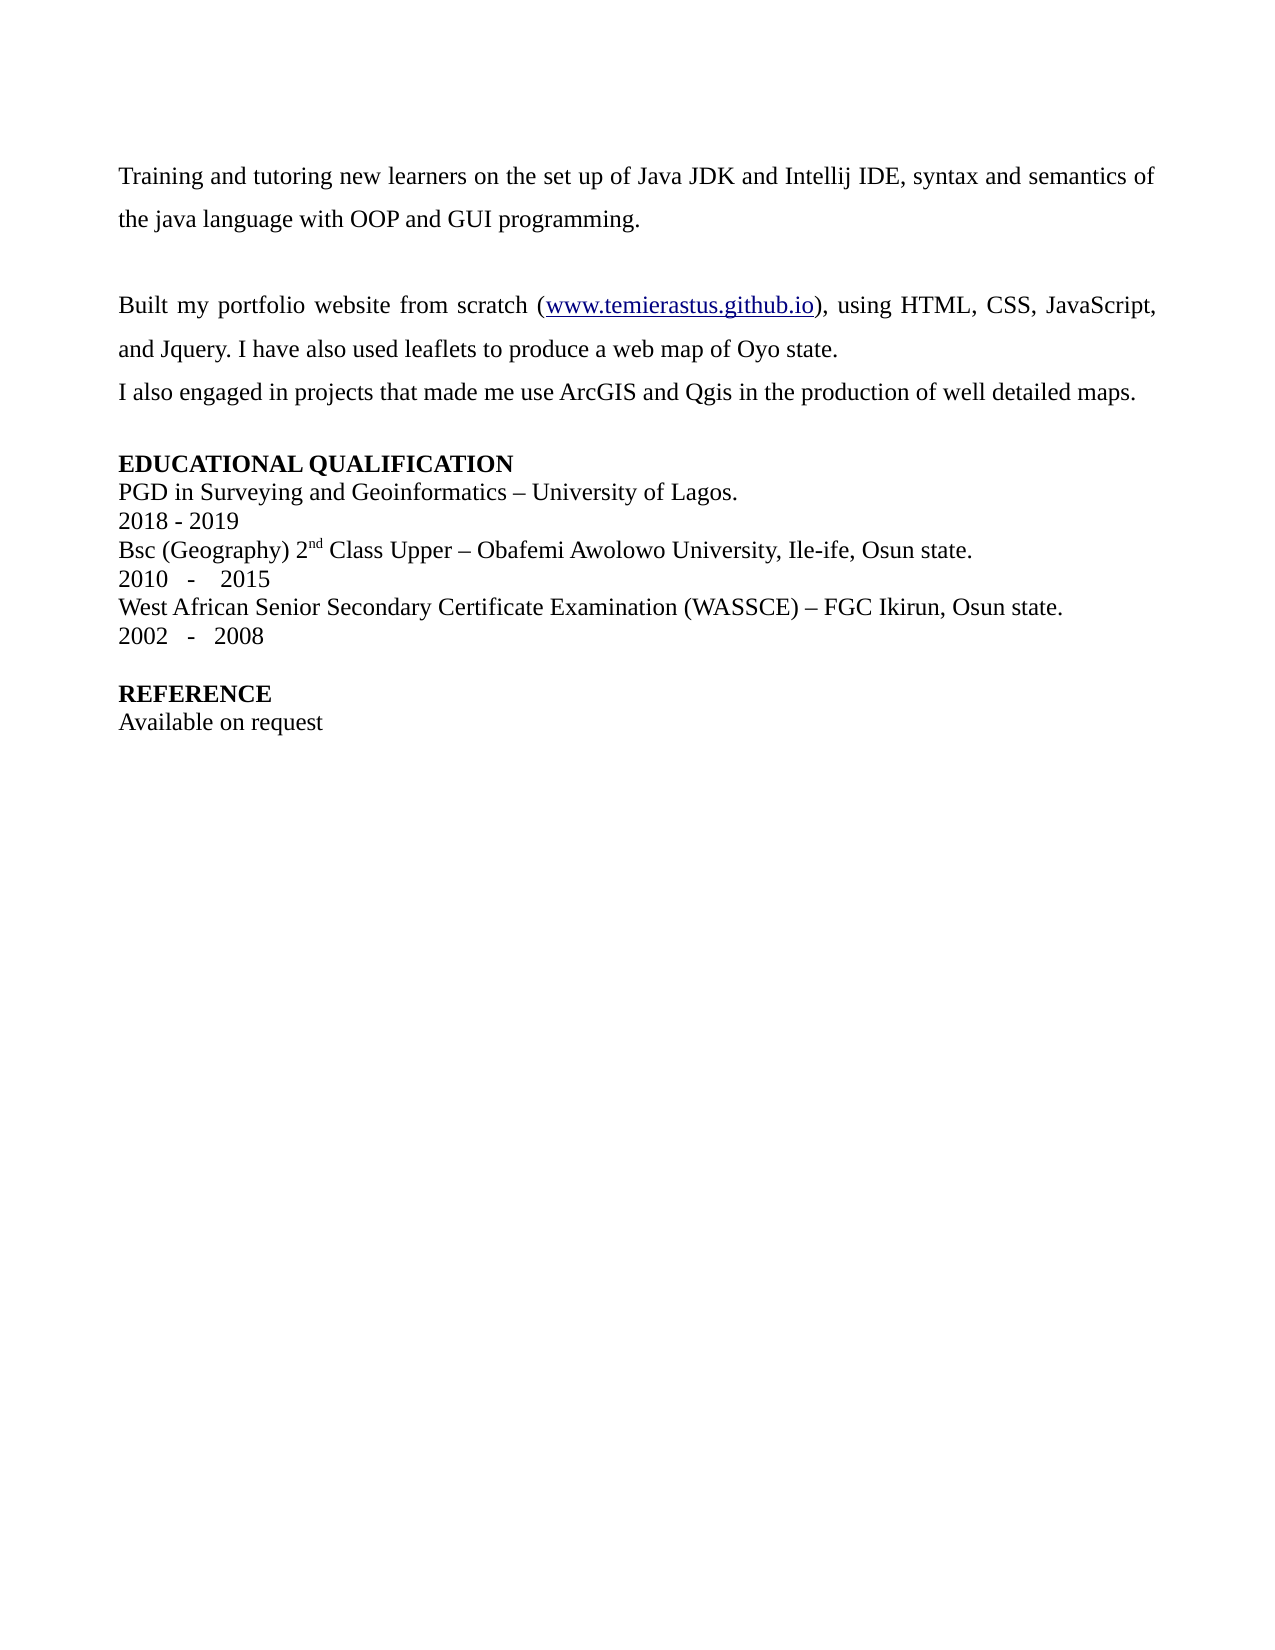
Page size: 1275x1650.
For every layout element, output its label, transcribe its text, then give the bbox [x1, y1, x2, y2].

text Bsc (Geography) 2nd Class Upper – Obafemi Awolowo University, Ile-ife, Osun state. [118, 535, 1157, 564]
text PGD in Surveying and Geoinformatics – University of Lagos. [118, 477, 1157, 506]
text 2010 - 2015 [118, 564, 1157, 592]
text West African Senior Secondary Certificate Examination (WASSCE) – FGC Ikirun, Osun state. [118, 592, 1157, 621]
text 2002 - 2008 [118, 621, 1157, 650]
text EDUCATIONAL QUALIFICATION [118, 449, 1157, 477]
text 2018 - 2019 [118, 506, 1157, 535]
text Available on request [118, 707, 1157, 736]
text Training and tutoring new learners on the set up of Java JDK and Intellij IDE, syntax and semantics of the java language with OOP and GUI programming. [118, 161, 1157, 233]
text Built my portfolio website from scratch (www.temierastus.github.io), using HTML, CSS, JavaScript, and Jquery. I have also used leaflets to produce a web map of Oyo state. [118, 291, 1157, 362]
text I also engaged in projects that made me use ArcGIS and Qgis in the production of well detailed maps. [118, 377, 1157, 406]
text REFERENCE [118, 679, 1157, 707]
